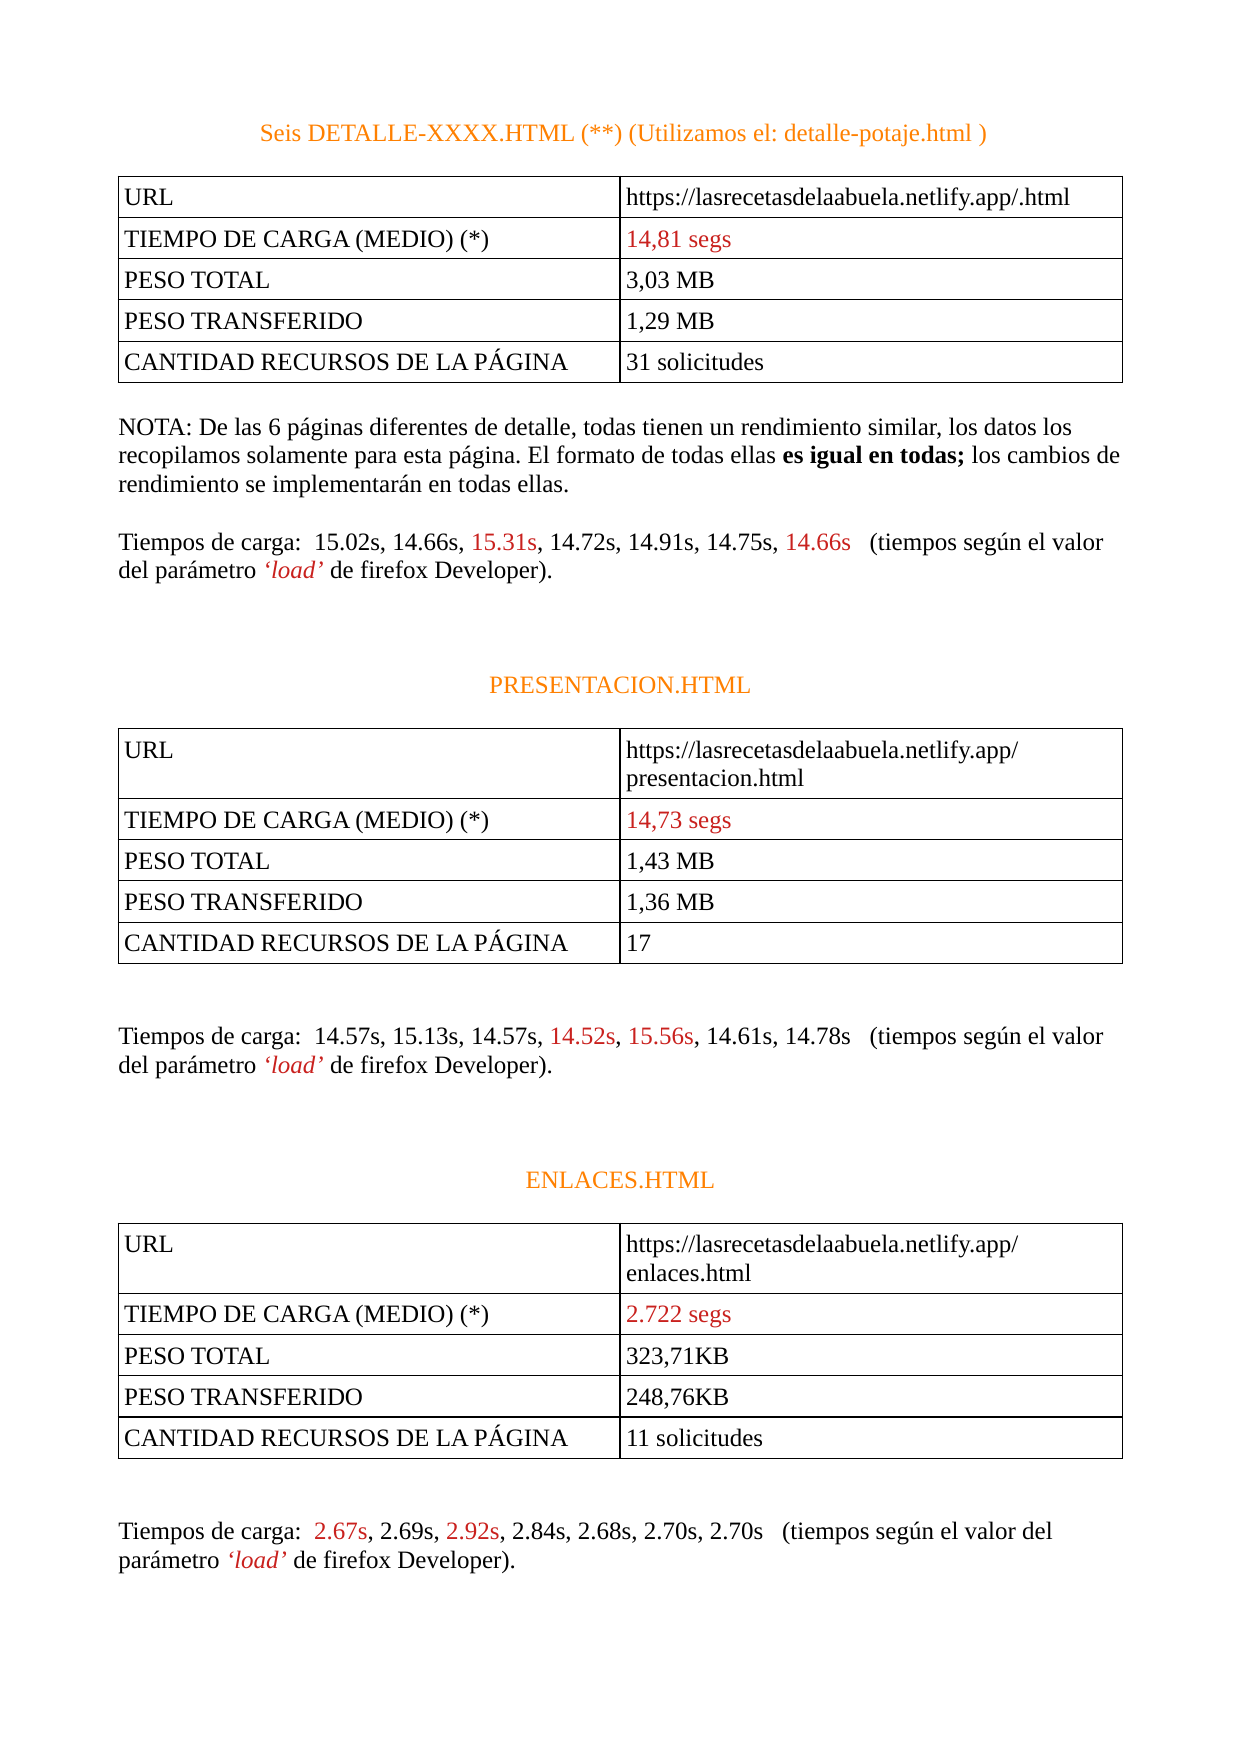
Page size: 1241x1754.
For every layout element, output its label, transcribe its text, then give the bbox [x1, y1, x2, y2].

table_cell 1,36 MB [621, 881, 1122, 922]
text Tiempos de carga: 15.02s, 14.66s, 15.31s, 14.72s, 14.91s, 14.75s, 14.66s (tiempos según el valor del parámetro ‘load’ de firefox Developer). [118, 527, 1122, 584]
table_cell PESO TRANSFERIDO [119, 1376, 619, 1416]
table_cell 14,81 segs [621, 218, 1122, 258]
table_cell TIEMPO DE CARGA (MEDIO) (*) [119, 1294, 619, 1334]
table_cell TIEMPO DE CARGA (MEDIO) (*) [119, 218, 619, 258]
table_header https://lasrecetasdelaabuela.netlify.app/enlaces.html [621, 1224, 1122, 1293]
table_cell 14,73 segs [621, 799, 1122, 839]
table_cell PESO TOTAL [119, 840, 619, 880]
table_cell 17 [621, 923, 1122, 963]
table_cell 3,03 MB [621, 259, 1122, 299]
text Tiempos de carga: 14.57s, 15.13s, 14.57s, 14.52s, 15.56s, 14.61s, 14.78s (tiempos según el valor del parámetro ‘load’ de firefox Developer). [118, 1021, 1122, 1079]
table_header https://lasrecetasdelaabuela.netlify.app/.html [621, 177, 1122, 217]
table_header URL [119, 1224, 619, 1293]
text ENLACES.HTML [118, 1165, 1122, 1194]
table_cell CANTIDAD RECURSOS DE LA PÁGINA [119, 342, 619, 382]
table_cell PESO TRANSFERIDO [119, 881, 619, 922]
text Tiempos de carga: 2.67s, 2.69s, 2.92s, 2.84s, 2.68s, 2.70s, 2.70s (tiempos según el valor del parámetro ‘load’ de firefox Developer). [118, 1516, 1122, 1574]
table_cell 2.722 segs [621, 1294, 1122, 1334]
table_cell 31 solicitudes [621, 342, 1122, 382]
table_cell TIEMPO DE CARGA (MEDIO) (*) [119, 799, 619, 839]
table_cell 1,29 MB [621, 300, 1122, 341]
table_cell 1,43 MB [621, 840, 1122, 880]
table_cell 11 solicitudes [621, 1418, 1122, 1458]
table_cell PESO TOTAL [119, 259, 619, 299]
table_cell CANTIDAD RECURSOS DE LA PÁGINA [119, 1418, 619, 1458]
table_header URL [119, 729, 619, 798]
table_cell PESO TOTAL [119, 1335, 619, 1375]
text NOTA: De las 6 páginas diferentes de detalle, todas tienen un rendimiento similar, los datos los recopilamos solamente para esta página. El formato de todas ellas es igual en todas; los cambios de rendimiento se implementarán en todas ellas. [118, 412, 1122, 498]
table_cell CANTIDAD RECURSOS DE LA PÁGINA [119, 923, 619, 963]
table_cell 248,76KB [621, 1376, 1122, 1416]
table_header https://lasrecetasdelaabuela.netlify.app/presentacion.html [621, 729, 1122, 798]
text PRESENTACION.HTML [118, 670, 1122, 699]
table_cell PESO TRANSFERIDO [119, 300, 619, 341]
table_cell 323,71KB [621, 1335, 1122, 1375]
text Seis DETALLE-XXXX.HTML (**) (Utilizamos el: detalle-potaje.html ) [118, 118, 1122, 147]
table_header URL [119, 177, 619, 217]
